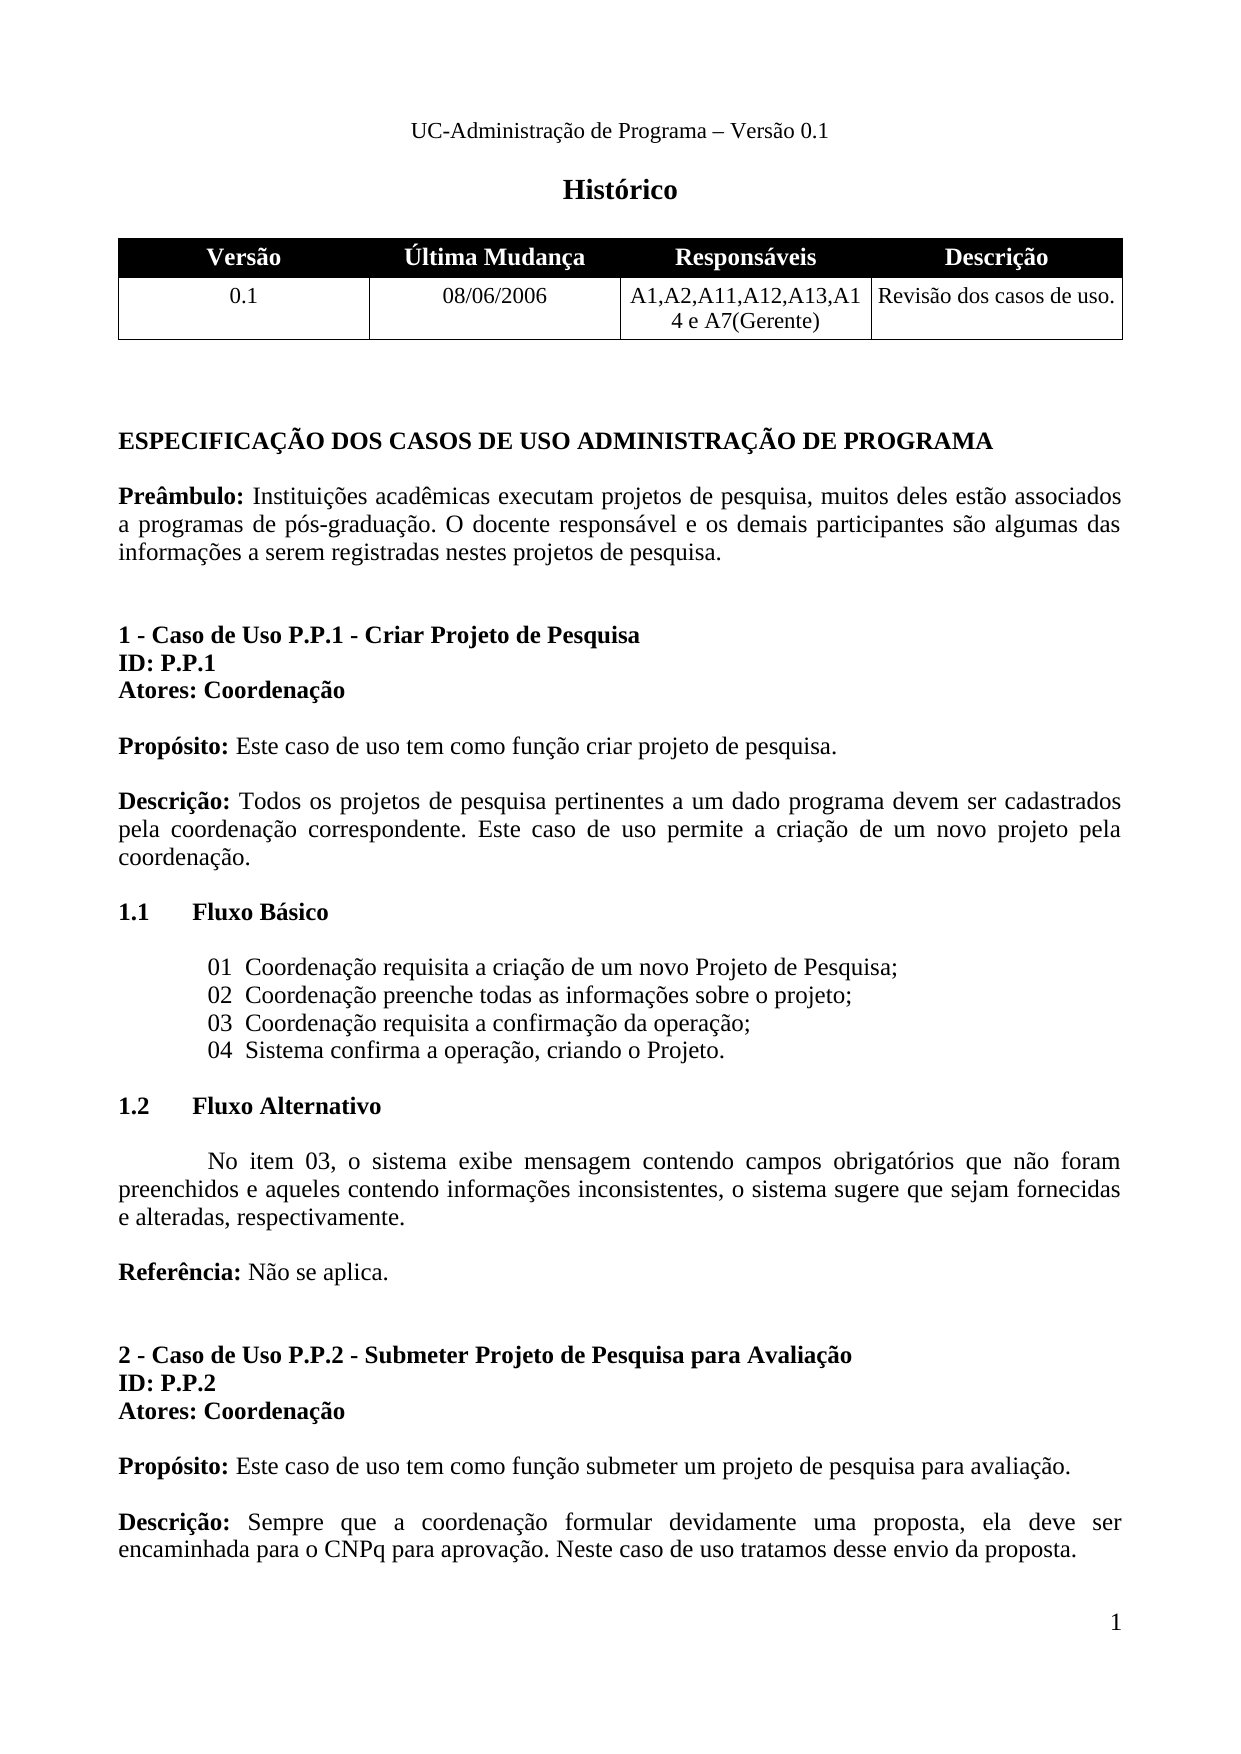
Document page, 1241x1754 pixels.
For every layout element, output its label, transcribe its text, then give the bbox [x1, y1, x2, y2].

text 1.1 Fluxo Básico [118, 898, 1122, 926]
text Preâmbulo: Instituições acadêmicas executam projetos de pesquisa, muitos deles estão associados a programas de pós-graduação. O docente responsável e os demais participantes são algumas das informações a serem registradas nestes projetos de pesquisa. [118, 482, 1122, 566]
text 01 Coordenação requisita a criação de um novo Projeto de Pesquisa; [118, 953, 1122, 981]
text ID: P.P.1 [118, 649, 1122, 676]
table_cell A1,A2,A11,A12,A13,A14 e A7(Gerente) [621, 278, 871, 339]
text ESPECIFICAÇÃO DOS CASOS DE USO ADMINISTRAÇÃO DE PROGRAMA [118, 427, 1122, 455]
table_cell Revisão dos casos de uso. [872, 278, 1122, 339]
table_header Descrição [872, 239, 1122, 277]
table_header Última Mudança [370, 239, 620, 277]
text Atores: Coordenação [118, 676, 1122, 704]
text Descrição: Sempre que a coordenação formular devidamente uma proposta, ela deve ser encaminhada para o CNPq para aprovação. Neste caso de uso tratamos desse envio da proposta. [118, 1508, 1122, 1563]
text Propósito: Este caso de uso tem como função criar projeto de pesquisa. [118, 732, 1122, 759]
text 04 Sistema confirma a operação, criando o Projeto. [118, 1037, 1122, 1064]
table_header Responsáveis [621, 239, 871, 277]
text 1 - Caso de Uso P.P.1 - Criar Projeto de Pesquisa [118, 621, 1122, 649]
table_cell 08/06/2006 [370, 278, 620, 339]
text No item 03, o sistema exibe mensagem contendo campos obrigatórios que não foram preenchidos e aqueles contendo informações inconsistentes, o sistema sugere que sejam fornecidas e alteradas, respectivamente. [118, 1147, 1122, 1231]
text Referência: Não se aplica. [118, 1258, 1122, 1286]
text 2 - Caso de Uso P.P.2 - Submeter Projeto de Pesquisa para Avaliação [118, 1341, 1122, 1369]
text 02 Coordenação preenche todas as informações sobre o projeto; [118, 981, 1122, 1009]
text Histórico [118, 173, 1122, 205]
text 03 Coordenação requisita a confirmação da operação; [118, 1009, 1122, 1037]
table_header Versão [119, 239, 369, 277]
text ID: P.P.2 [118, 1369, 1122, 1397]
text Atores: Coordenação [118, 1397, 1122, 1424]
table_cell 0.1 [119, 278, 369, 339]
text 1.2 Fluxo Alternativo [118, 1092, 1122, 1120]
text Descrição: Todos os projetos de pesquisa pertinentes a um dado programa devem ser cadastrados pela coordenação correspondente. Este caso de uso permite a criação de um novo projeto pela coordenação. [118, 787, 1122, 870]
text Propósito: Este caso de uso tem como função submeter um projeto de pesquisa para avaliação. [118, 1452, 1122, 1480]
